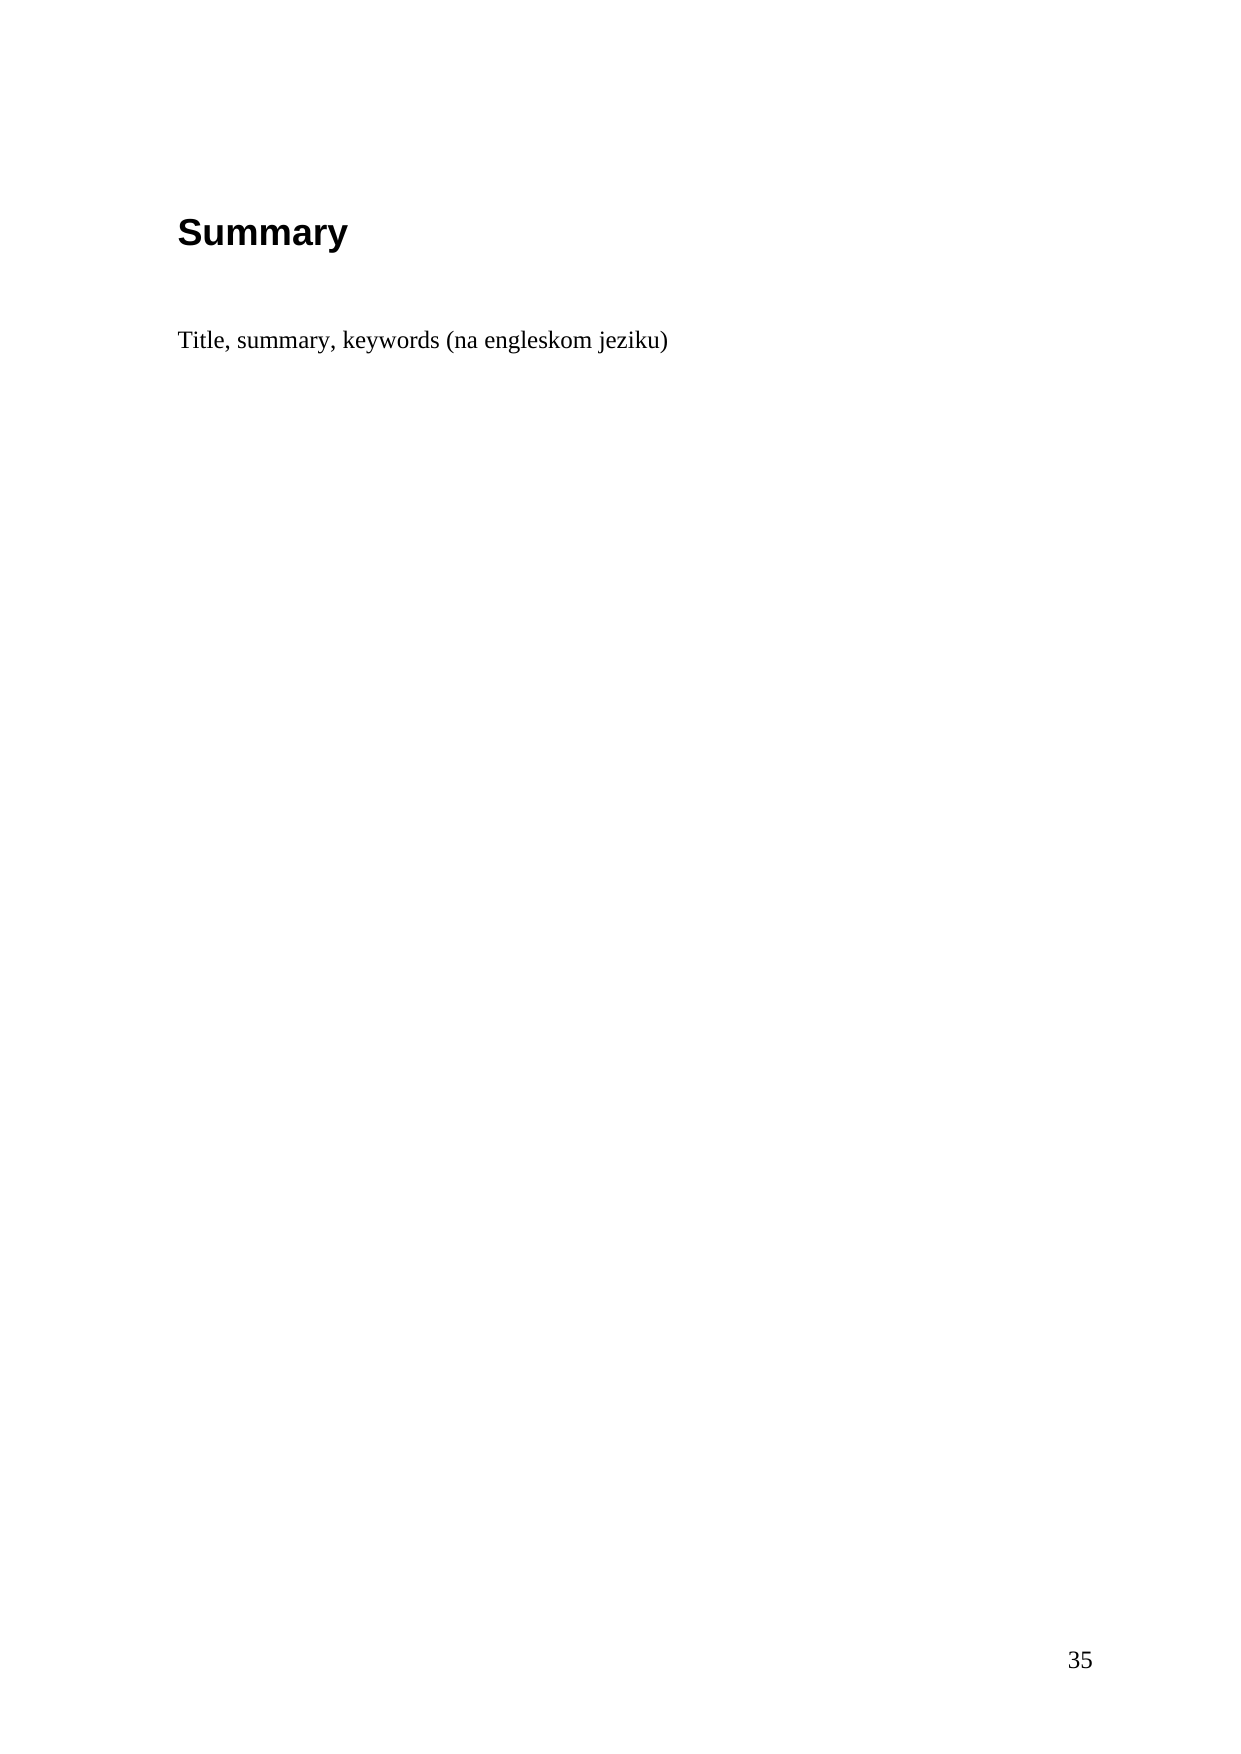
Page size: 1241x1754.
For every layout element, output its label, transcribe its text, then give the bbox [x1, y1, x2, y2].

text Title, summary, keywords (na engleskom jeziku) [177, 325, 1092, 354]
subtitle Summary [177, 210, 1092, 253]
